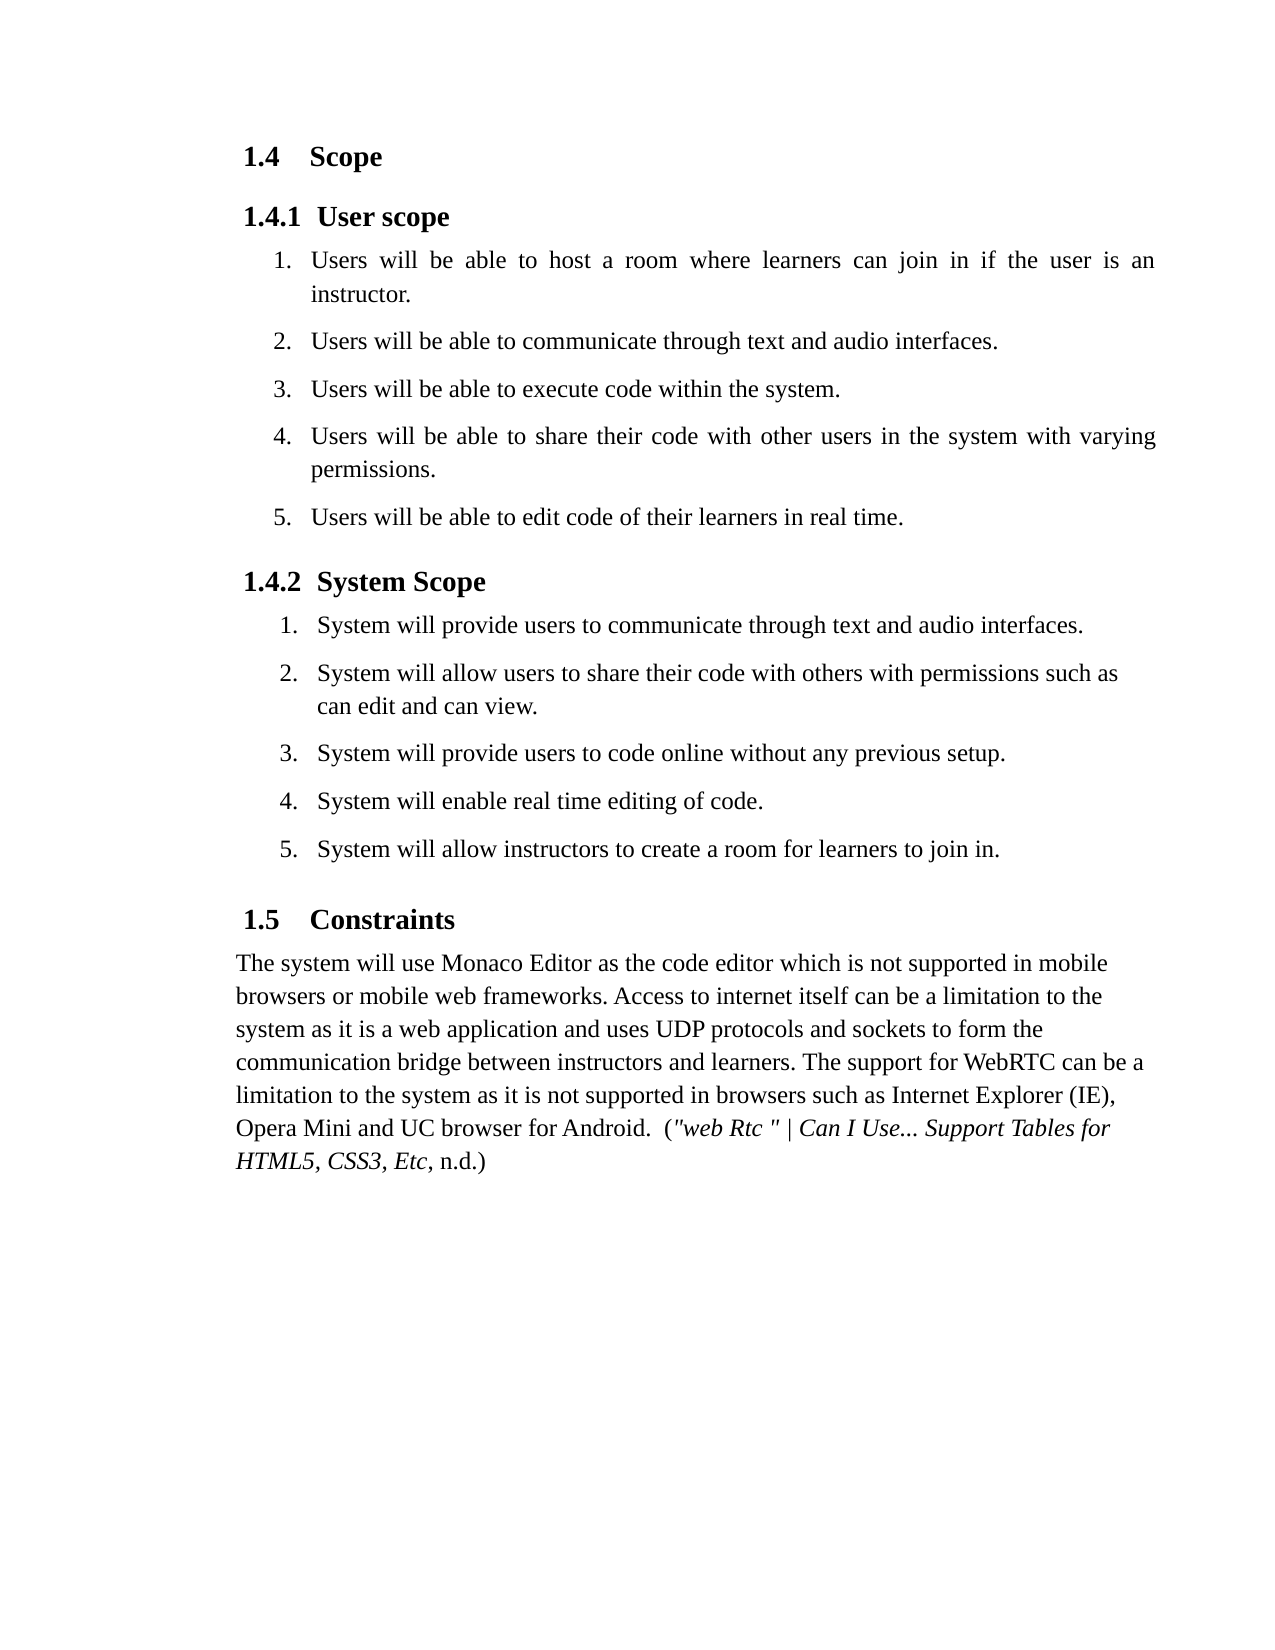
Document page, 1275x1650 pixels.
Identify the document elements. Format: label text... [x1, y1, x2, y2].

list System will allow instructors to create a room for learners to join in. [279, 834, 1157, 862]
subtitle Constraints [236, 902, 1157, 936]
list System will provide users to code online without any previous setup. [279, 738, 1157, 767]
list System will enable real time editing of code. [279, 786, 1157, 815]
text The system will use Monaco Editor as the code editor which is not supported in mobile browsers or mobile web frameworks. Access to internet itself can be a limitation to the system as it is a web application and uses UDP protocols and sockets to form the communication bridge between instructors and learners. The support for WebRTC can be a limitation to the system as it is not supported in browsers such as Internet Explorer (IE), Opera Mini and UC browser for Android. ("web Rtc " | Can I Use... Support Tables for HTML5, CSS3, Etc, n.d.) [236, 948, 1157, 1175]
list System will provide users to communicate through text and audio interfaces. [279, 610, 1157, 639]
list Users will be able to share their code with other users in the system with varying permissions. [273, 421, 1157, 483]
subtitle User scope [236, 199, 1157, 233]
subtitle System Scope [236, 564, 1157, 598]
list Users will be able to host a room where learners can join in if the user is an instructor. [273, 246, 1157, 307]
list Users will be able to edit code of their learners in real time. [273, 502, 1157, 531]
subtitle Scope [236, 139, 1157, 172]
list System will allow users to share their code with others with permissions such as can edit and can view. [279, 658, 1157, 720]
list Users will be able to execute code within the system. [273, 374, 1157, 403]
list Users will be able to communicate through text and audio interfaces. [273, 326, 1157, 355]
